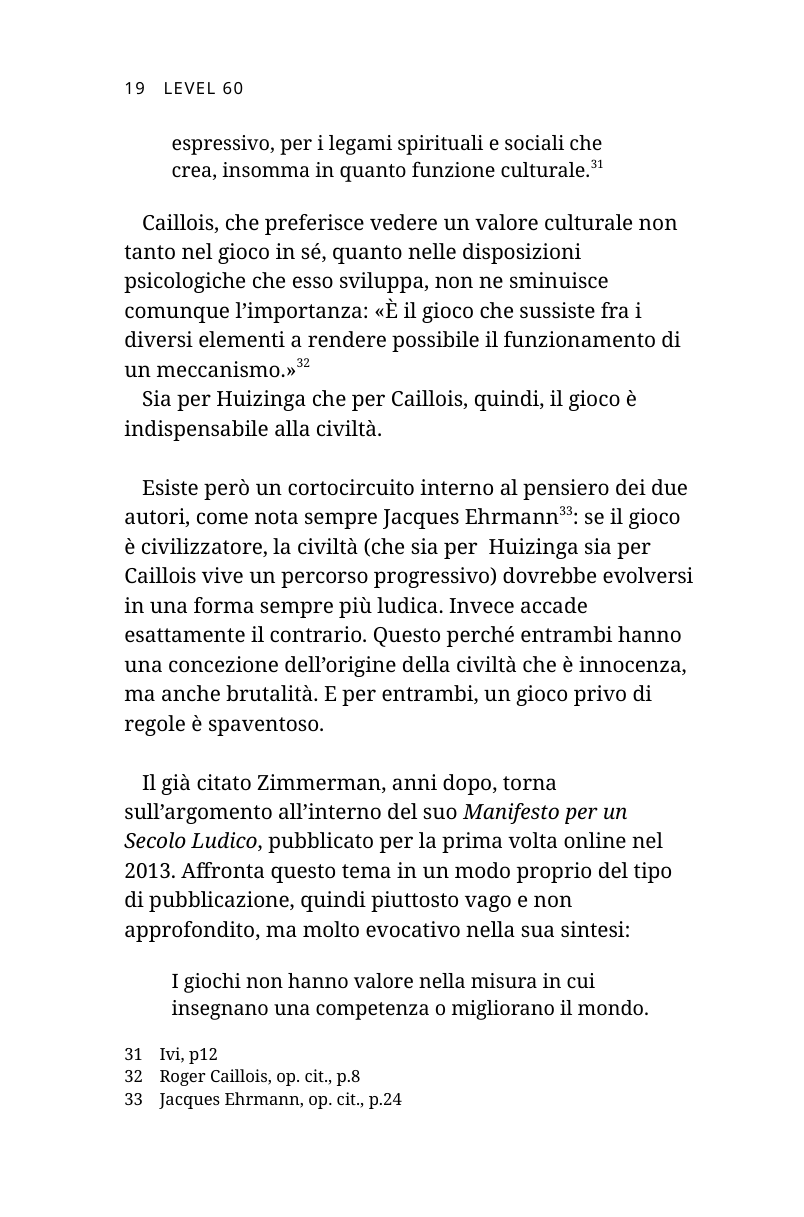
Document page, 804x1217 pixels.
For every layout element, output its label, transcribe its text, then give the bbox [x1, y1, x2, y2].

text Sia per Huizinga che per Caillois, quindi, il gioco è indispensabile alla civiltà. [124, 383, 697, 442]
text Ivi, p12 [124, 1042, 697, 1065]
text Jacques Ehrmann, op. cit., p.24 [124, 1088, 697, 1110]
text Caillois, che preferisce vedere un valore culturale non tanto nel gioco in sé, quanto nelle disposizioni psicologiche che esso sviluppa, non ne sminuisce comunque l’importanza: «È il gioco che sussiste fra i diversi elementi a rendere possibile il funzionamento di un meccanismo.» [124, 207, 697, 383]
text espressivo, per i legami spirituali e sociali che crea, insomma in quanto funzione culturale. [171, 129, 649, 183]
text Roger Caillois, op. cit., p.8 [124, 1065, 697, 1088]
text Esiste però un cortocircuito interno al pensiero dei due autori, come nota sempre Jacques Ehrmann: se il gioco è civilizzatore, la civiltà (che sia per Huizinga sia per Caillois vive un percorso progressivo) dovrebbe evolversi in una forma sempre più ludica. Invece accade esattamente il contrario. Questo perché entrambi hanno una concezione dell’origine della civiltà che è innocenza, ma anche brutalità. E per entrambi, un gioco privo di regole è spaventoso. [124, 472, 697, 737]
text Il già citato Zimmerman, anni dopo, torna sull’argomento all’interno del suo Manifesto per un Secolo Ludico, pubblicato per la prima volta online nel 2013. Affronta questo tema in un modo proprio del tipo di pubblicazione, quindi piuttosto vago e non approfondito, ma molto evocativo nella sua sintesi: [124, 767, 697, 943]
text I giochi non hanno valore nella misura in cui insegnano una competenza o migliorano il mondo. [171, 967, 649, 1021]
